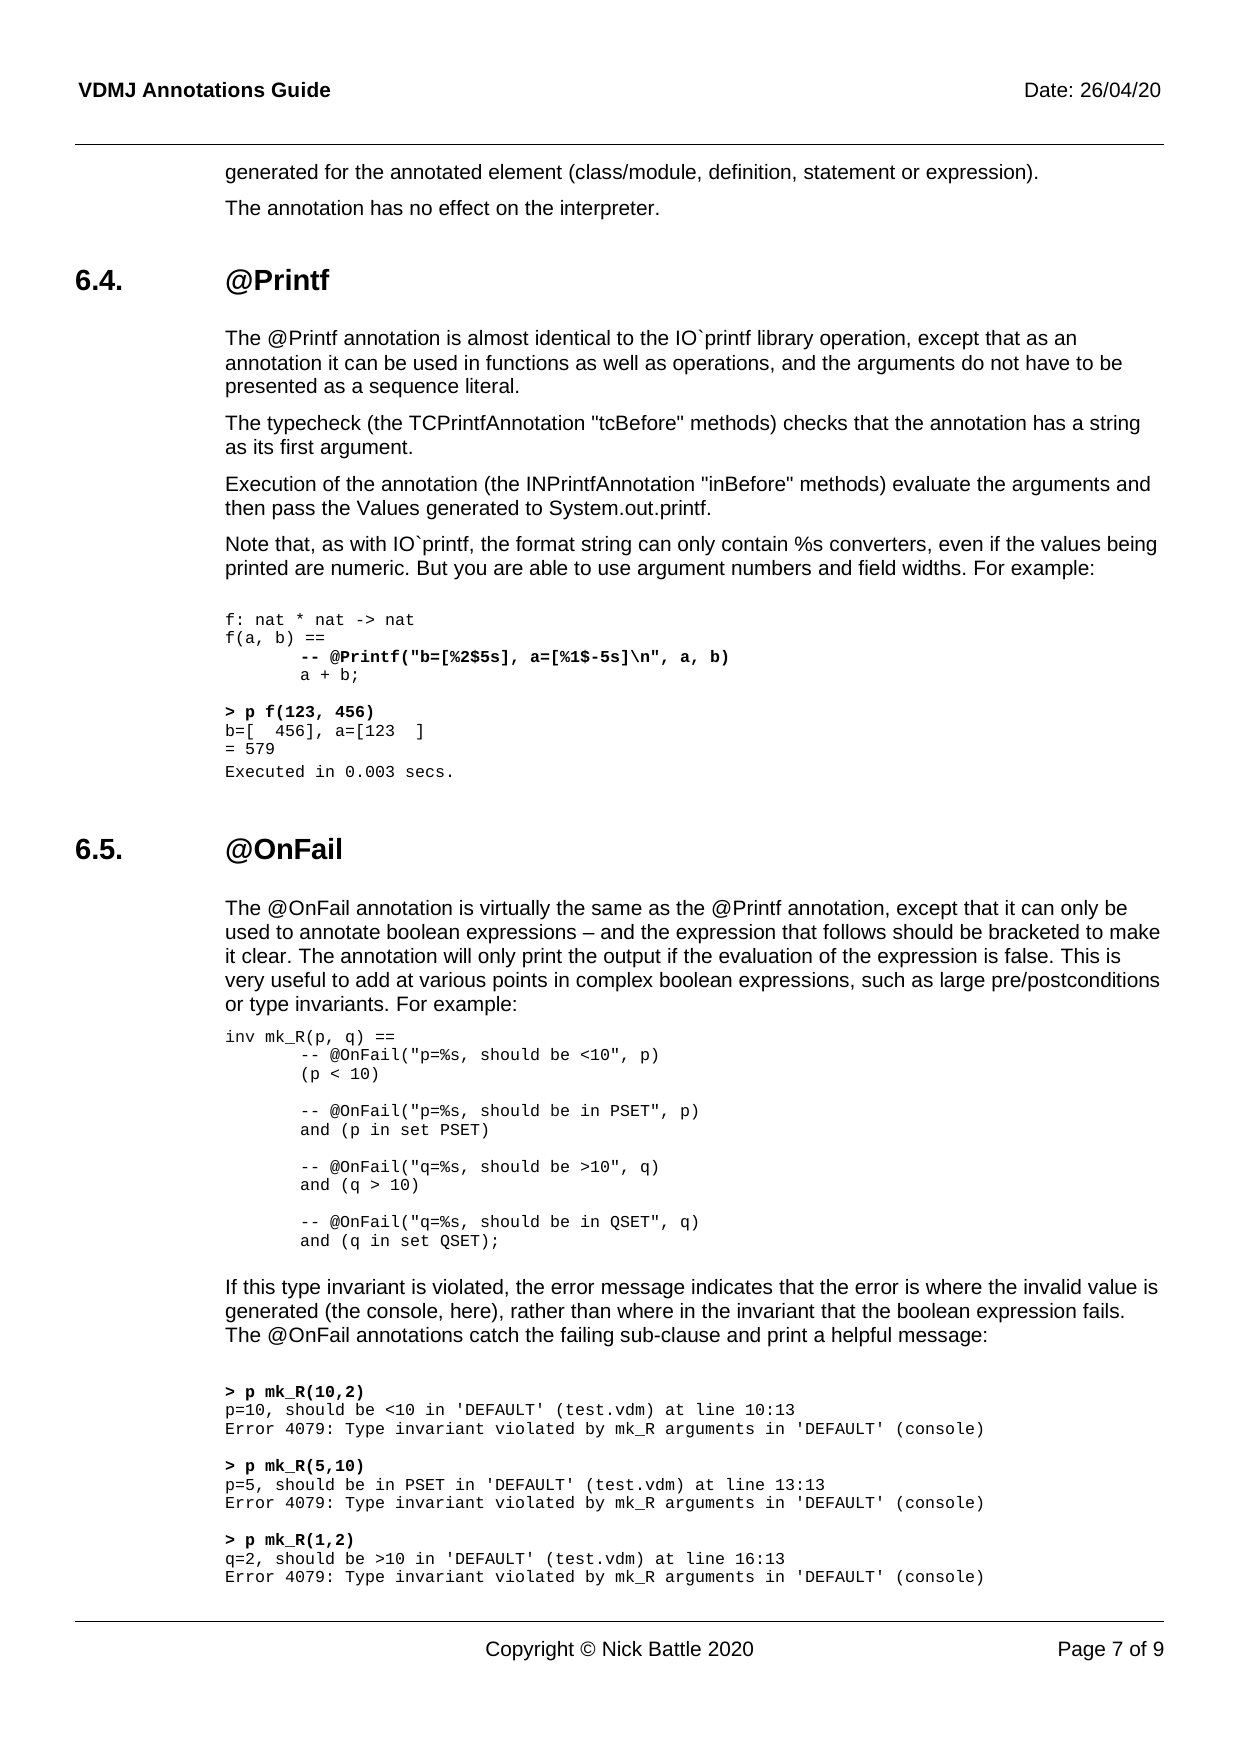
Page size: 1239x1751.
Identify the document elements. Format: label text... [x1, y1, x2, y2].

text p=5, should be in PSET in 'DEFAULT' (test.vdm) at line 13:13 [225, 1476, 1164, 1495]
text Executed in 0.003 secs. [225, 760, 1164, 784]
text f: nat * nat -> nat [225, 611, 1164, 630]
text generated for the annotated element (class/module, definition, statement or expression). [225, 160, 1164, 184]
text Error 4079: Type invariant violated by mk_R arguments in 'DEFAULT' (console) [225, 1495, 1164, 1513]
text a + b; [225, 667, 1164, 686]
text -- @OnFail("q=%s, should be >10", q) [225, 1158, 1164, 1177]
text The @Printf annotation is almost identical to the IO`printf library operation, except that as an annotation it can be used in functions as well as operations, and the arguments do not have to be presented as a sequence literal. [225, 326, 1164, 398]
text > p f(123, 456) [225, 704, 1164, 723]
text If this type invariant is violated, the error message indicates that the error is where the invalid value is generated (the console, here), rather than where in the invariant that the boolean expression fails. The @OnFail annotations catch the failing sub-clause and print a helpful message: [225, 1275, 1164, 1347]
text The @OnFail annotation is virtually the same as the @Printf annotation, except that it can only be used to annotate boolean expressions – and the expression that follows should be bracketed to make it clear. The annotation will only print the output if the evaluation of the expression is false. This is very useful to add at various points in complex boolean expressions, such as large pre/postconditions or type invariants. For example: [225, 896, 1164, 1016]
text > p mk_R(5,10) [225, 1458, 1164, 1476]
text The annotation has no effect on the interpreter. [225, 196, 1164, 220]
text = 579 [225, 741, 1164, 760]
text > p mk_R(1,2) [225, 1532, 1164, 1551]
text q=2, should be >10 in 'DEFAULT' (test.vdm) at line 16:13 [225, 1551, 1164, 1569]
text and (p in set PSET) [225, 1121, 1164, 1140]
text -- @OnFail("p=%s, should be <10", p) [225, 1047, 1164, 1066]
text -- @OnFail("q=%s, should be in QSET", q) [225, 1214, 1164, 1233]
text p=10, should be <10 in 'DEFAULT' (test.vdm) at line 10:13 [225, 1402, 1164, 1421]
subtitle @OnFail [75, 832, 1164, 866]
text and (q > 10) [225, 1177, 1164, 1196]
text The typecheck (the TCPrintfAnnotation "tcBefore" methods) checks that the annotation has a string as its first argument. [225, 411, 1164, 459]
text Note that, as with IO`printf, the format string can only contain %s converters, even if the values being printed are numeric. But you are able to use argument numbers and field widths. For example: [225, 532, 1164, 580]
text -- @Printf("b=[%2$5s], a=[%1$-5s]\n", a, b) [225, 648, 1164, 667]
text Error 4079: Type invariant violated by mk_R arguments in 'DEFAULT' (console) [225, 1421, 1164, 1439]
text Error 4079: Type invariant violated by mk_R arguments in 'DEFAULT' (console) [225, 1569, 1164, 1588]
text and (q in set QSET); [225, 1233, 1164, 1251]
text > p mk_R(10,2) [225, 1384, 1164, 1402]
subtitle @Printf [75, 263, 1164, 296]
text -- @OnFail("p=%s, should be in PSET", p) [225, 1103, 1164, 1121]
text Execution of the annotation (the INPrintfAnnotation "inBefore" methods) evaluate the arguments and then pass the Values generated to System.out.printf. [225, 472, 1164, 520]
text inv mk_R(p, q) == [225, 1029, 1164, 1047]
text b=[ 456], a=[123 ] [225, 723, 1164, 741]
text f(a, b) == [225, 630, 1164, 648]
text (p < 10) [225, 1066, 1164, 1084]
